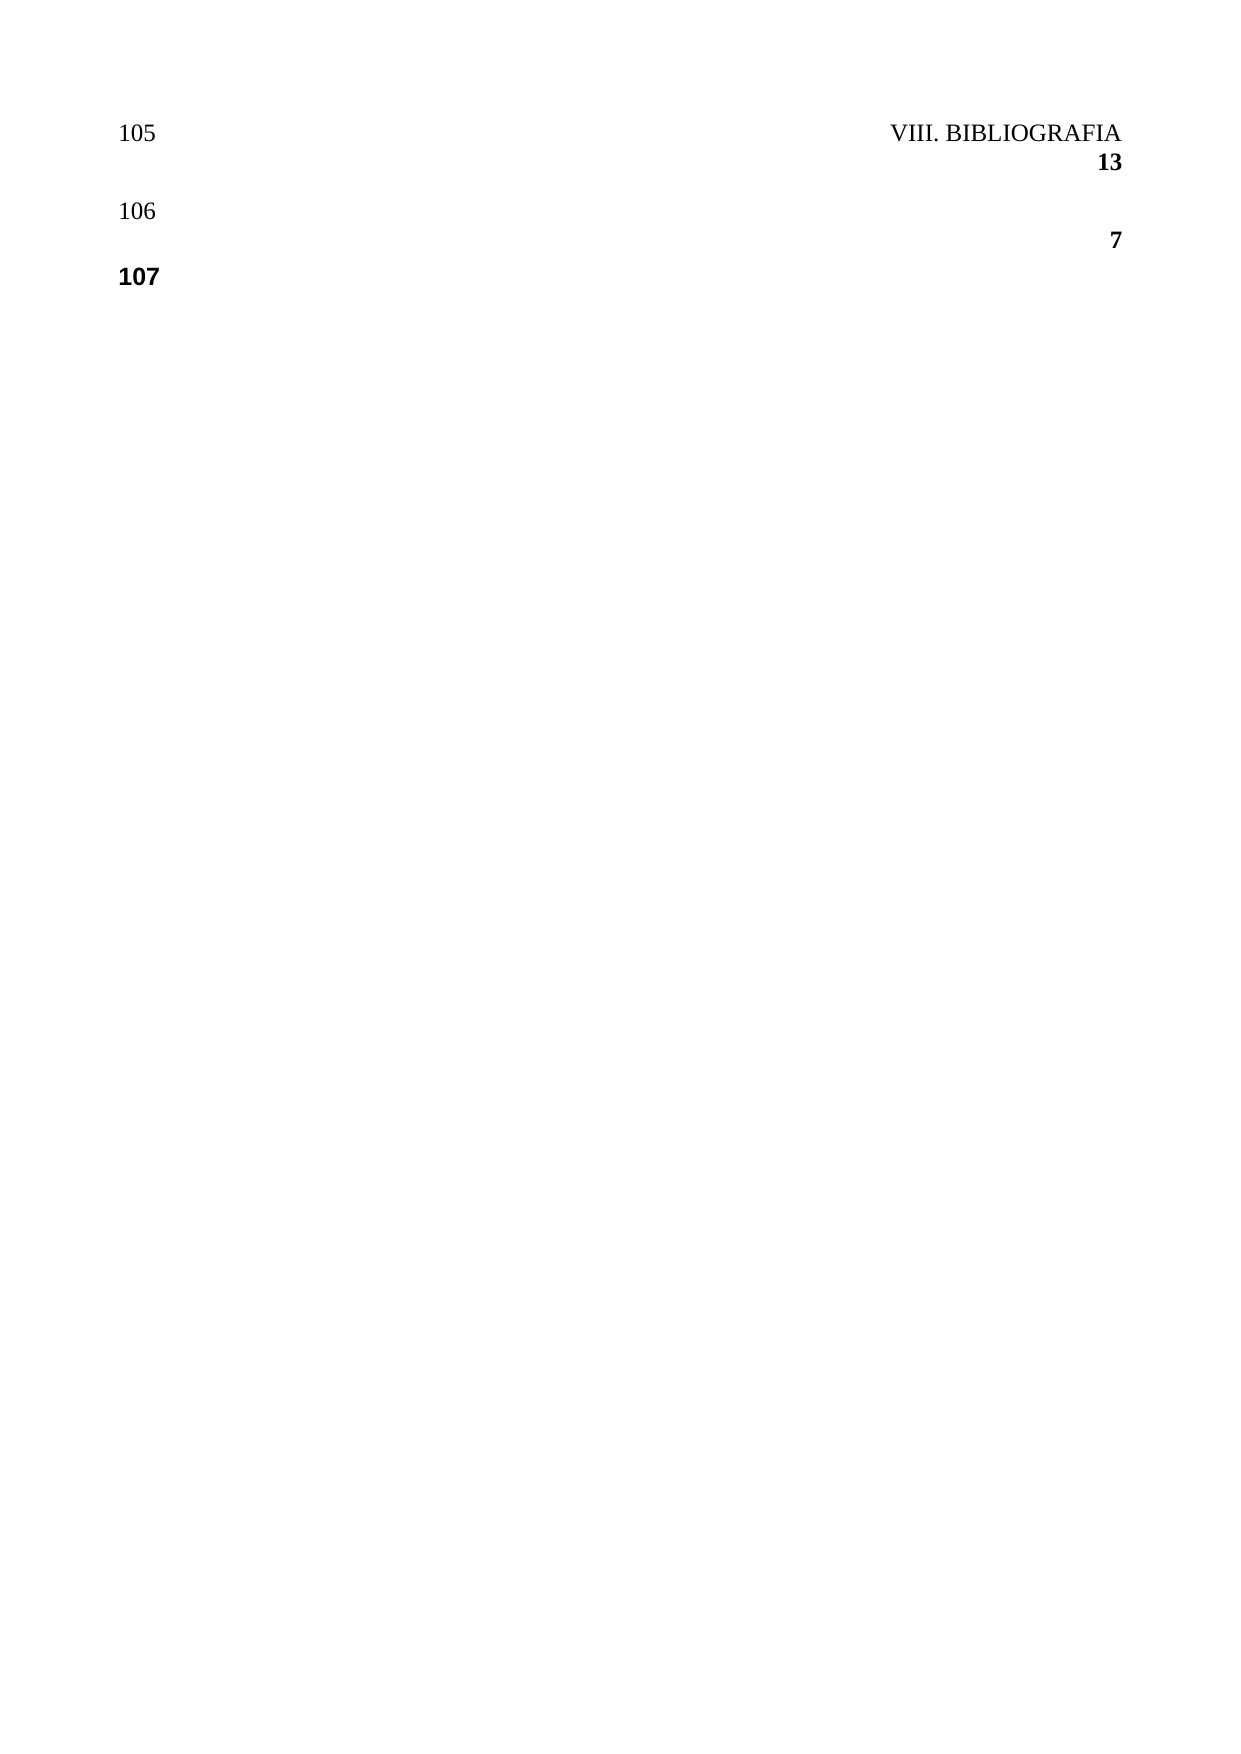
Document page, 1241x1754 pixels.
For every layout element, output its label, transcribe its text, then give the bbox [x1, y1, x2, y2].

list 7 [118, 196, 1122, 254]
list VIII. BIBLIOGRAFIA 13 [118, 118, 1122, 176]
